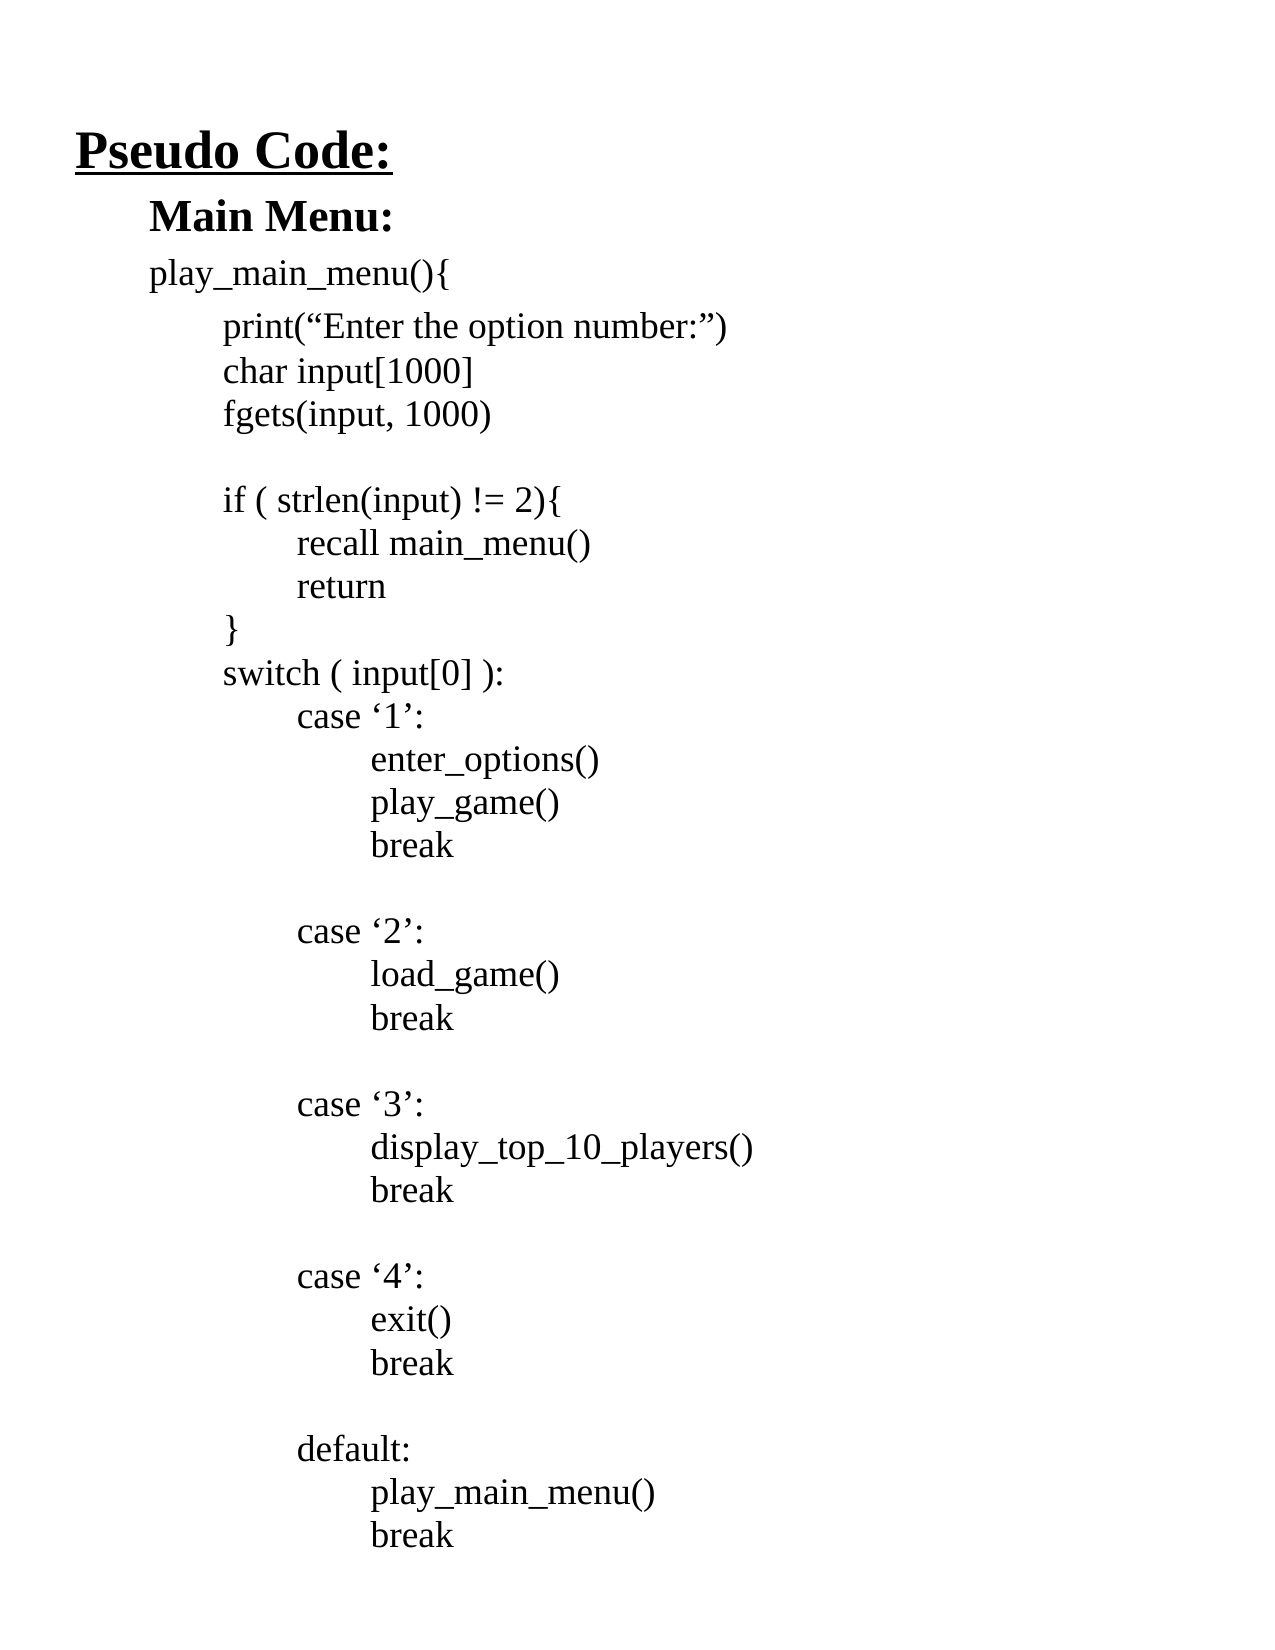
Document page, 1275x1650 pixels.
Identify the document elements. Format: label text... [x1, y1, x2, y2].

text switch ( input[0] ): [75, 650, 1200, 693]
text exit() [75, 1297, 1200, 1340]
text break [75, 995, 1200, 1038]
text break [75, 1167, 1200, 1211]
text case ‘4’: [75, 1254, 1200, 1297]
text return [75, 564, 1200, 607]
text break [75, 822, 1200, 866]
text load_game() [75, 952, 1200, 995]
text play_main_menu(){ [75, 243, 1200, 295]
text fgets(input, 1000) [75, 391, 1200, 434]
text display_top_10_players() [75, 1124, 1200, 1167]
text break [75, 1512, 1200, 1556]
text char input[1000] [75, 348, 1200, 391]
text case ‘1’: [75, 693, 1200, 736]
text break [75, 1340, 1200, 1383]
text recall main_menu() [75, 521, 1200, 564]
text default: [75, 1426, 1200, 1469]
text enter_options() [75, 736, 1200, 779]
text Pseudo Code: [75, 118, 1200, 180]
text } [75, 607, 1200, 650]
text play_game() [75, 779, 1200, 822]
text print(“Enter the option number:”) [75, 295, 1200, 348]
text if ( strlen(input) != 2){ [75, 477, 1200, 521]
text Main Menu: [75, 180, 1200, 243]
text case ‘3’: [75, 1081, 1200, 1124]
text play_main_menu() [75, 1469, 1200, 1512]
text case ‘2’: [75, 909, 1200, 952]
